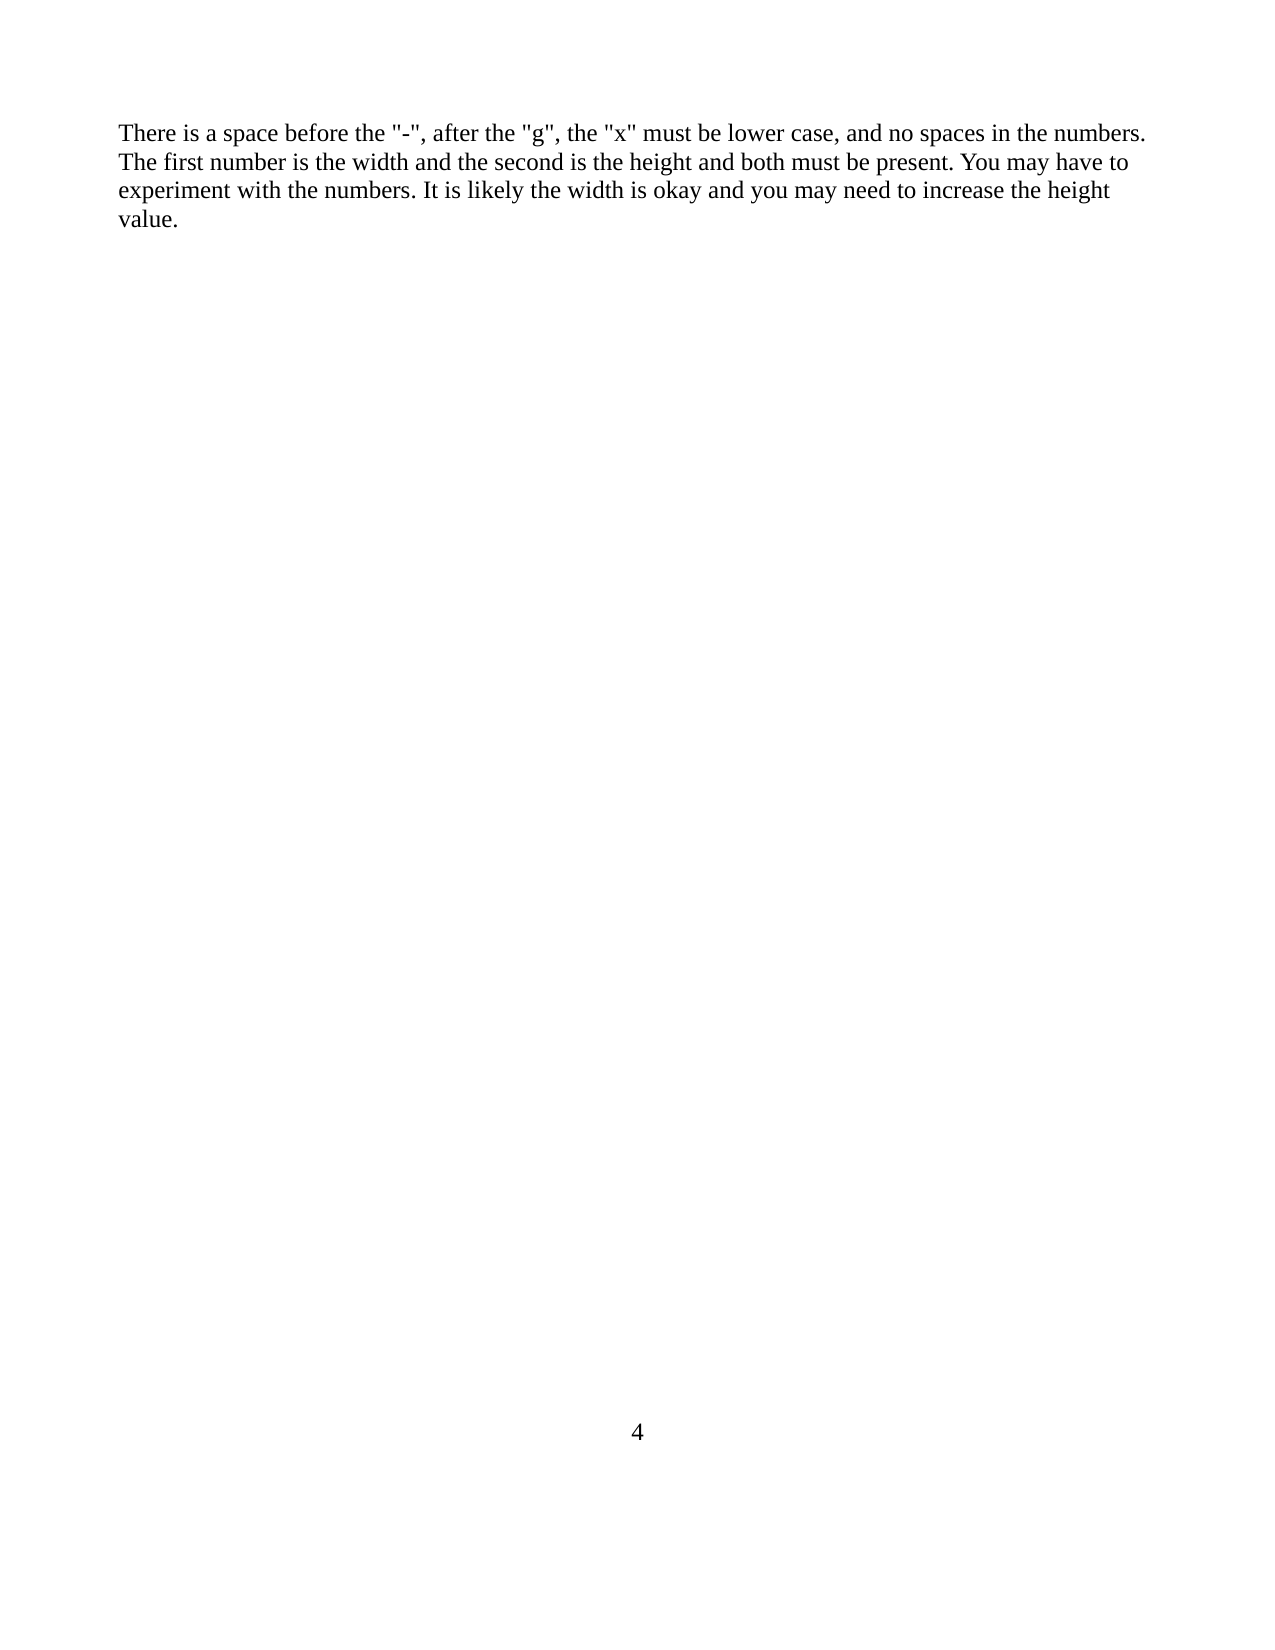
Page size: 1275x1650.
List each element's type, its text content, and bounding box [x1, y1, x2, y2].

text There is a space before the "-", after the "g", the "x" must be lower case, and no spaces in the numbers. The first number is the width and the second is the height and both must be present. You may have to experiment with the numbers. It is likely the width is okay and you may need to increase the height value. [118, 118, 1157, 233]
